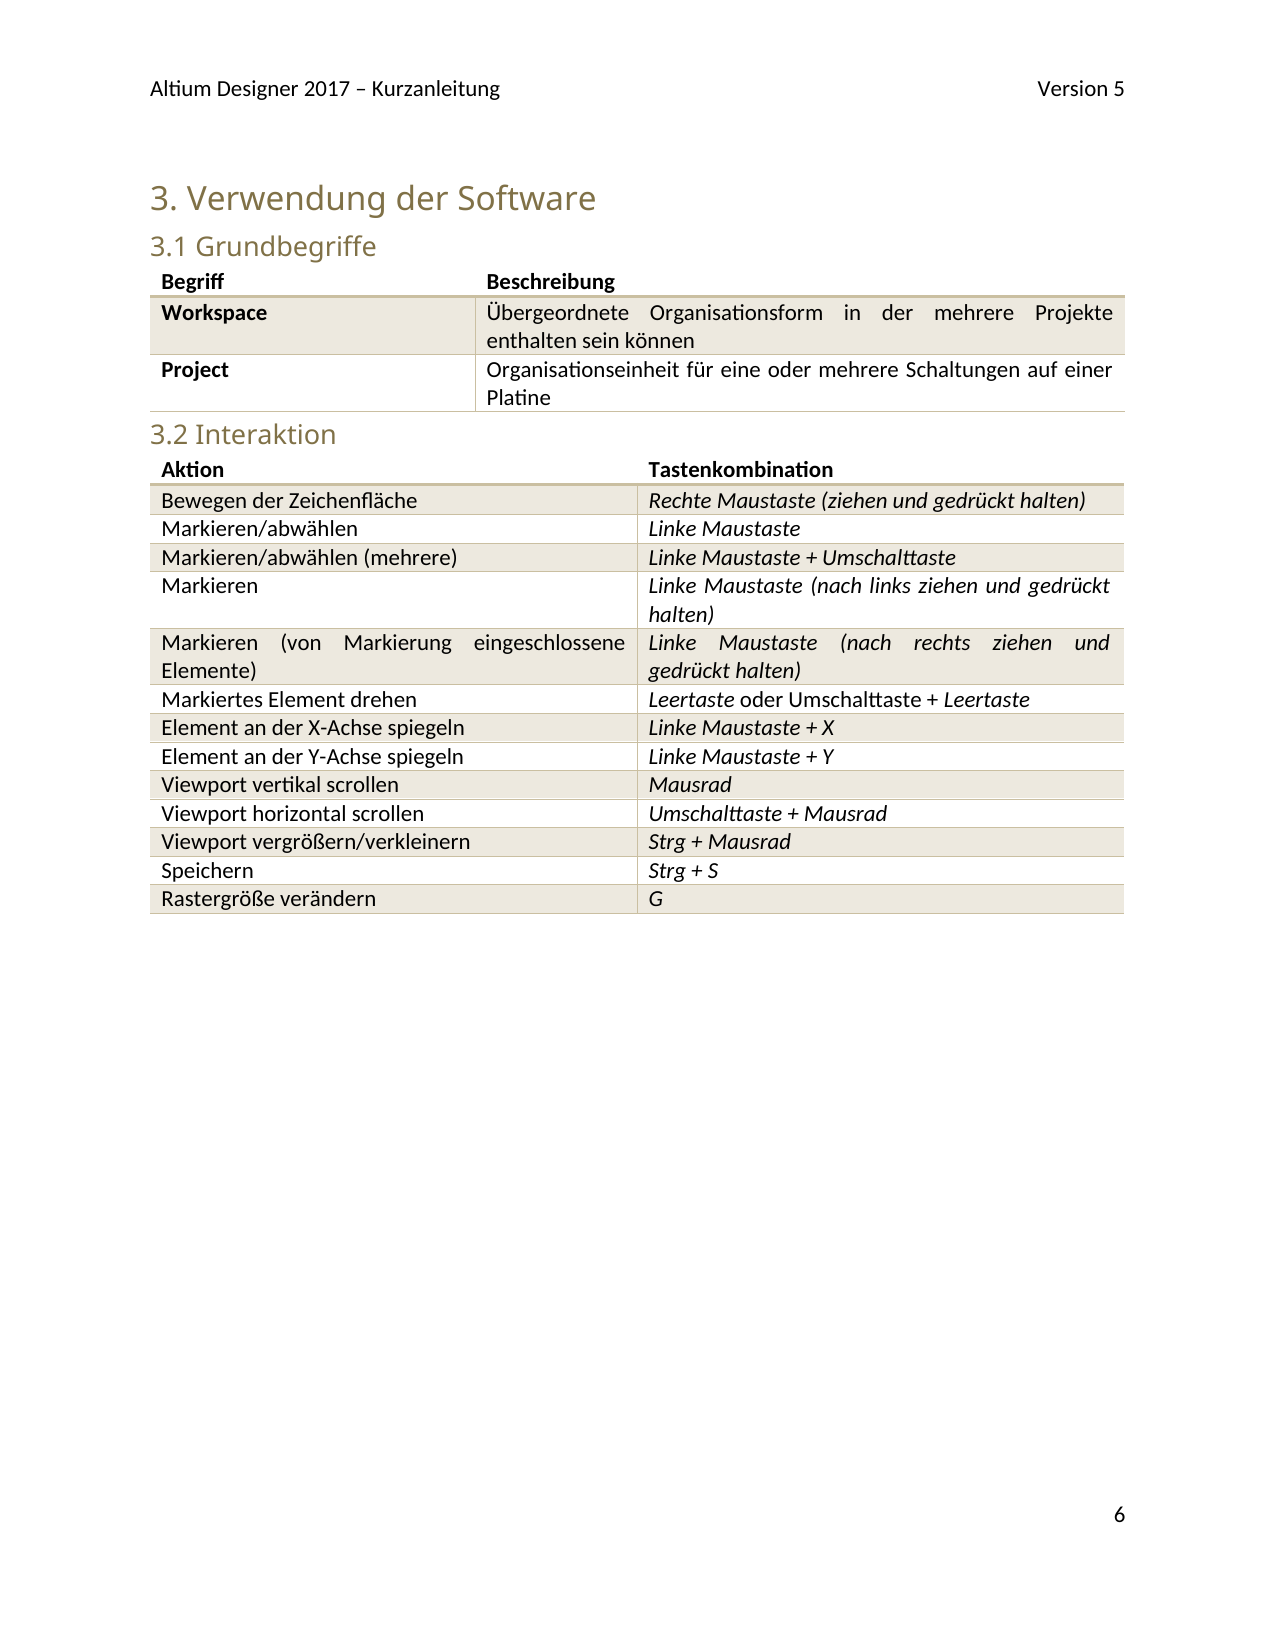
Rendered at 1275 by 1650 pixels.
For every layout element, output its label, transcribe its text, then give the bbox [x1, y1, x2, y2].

table_cell Mausrad [638, 771, 1124, 798]
table_header Tastenkombination [637, 455, 1124, 483]
table_cell Linke Maustaste + X [638, 714, 1124, 741]
table_cell Viewport vergrößern/verkleinern [150, 828, 637, 856]
table_cell Markieren [150, 572, 637, 628]
table_cell Element an der X-Achse spiegeln [150, 714, 637, 741]
table_header Aktion [150, 455, 637, 483]
table_cell Markieren/abwählen [150, 515, 637, 543]
table_cell Linke Maustaste [638, 515, 1124, 543]
table_cell Viewport horizontal scrollen [150, 800, 637, 827]
table_cell Workspace [150, 298, 475, 354]
table_cell Rastergröße verändern [150, 885, 637, 913]
table_cell Linke Maustaste (nach rechts ziehen und gedrückt halten) [638, 629, 1124, 684]
table_cell Organisationseinheit für eine oder mehrere Schaltungen auf einer Platine [476, 355, 1125, 411]
table_cell Bewegen der Zeichenfläche [150, 486, 637, 514]
table_cell Markieren (von Markierung eingeschlossene Elemente) [150, 629, 637, 684]
table_header Begriff [150, 267, 475, 295]
table_cell Viewport vertikal scrollen [150, 771, 637, 798]
table_cell Markiertes Element drehen [150, 685, 637, 713]
table_cell Linke Maustaste (nach links ziehen und gedrückt halten) [638, 572, 1124, 628]
table_cell Linke Maustaste + Y [638, 743, 1124, 770]
table_cell Umschalttaste + Mausrad [638, 800, 1124, 827]
table_cell Markieren/abwählen (mehrere) [150, 544, 637, 571]
subtitle 3.2 Interaktion [150, 416, 1125, 452]
table_cell Linke Maustaste + Umschalttaste [638, 544, 1124, 571]
table_cell Strg + S [638, 857, 1124, 884]
subtitle 3. Verwendung der Software [150, 175, 1125, 220]
table_cell Strg + Mausrad [638, 828, 1124, 856]
subtitle 3.1 Grundbegriffe [150, 228, 1125, 264]
table_cell Element an der Y-Achse spiegeln [150, 743, 637, 770]
table_cell Project [150, 355, 475, 411]
table_cell G [638, 885, 1124, 913]
table_header Beschreibung [475, 267, 1125, 295]
table_cell Rechte Maustaste (ziehen und gedrückt halten) [638, 486, 1124, 514]
table_cell Speichern [150, 857, 637, 884]
table_cell Übergeordnete Organisationsform in der mehrere Projekte enthalten sein können [476, 298, 1125, 354]
table_cell Leertaste oder Umschalttaste + Leertaste [638, 685, 1124, 713]
